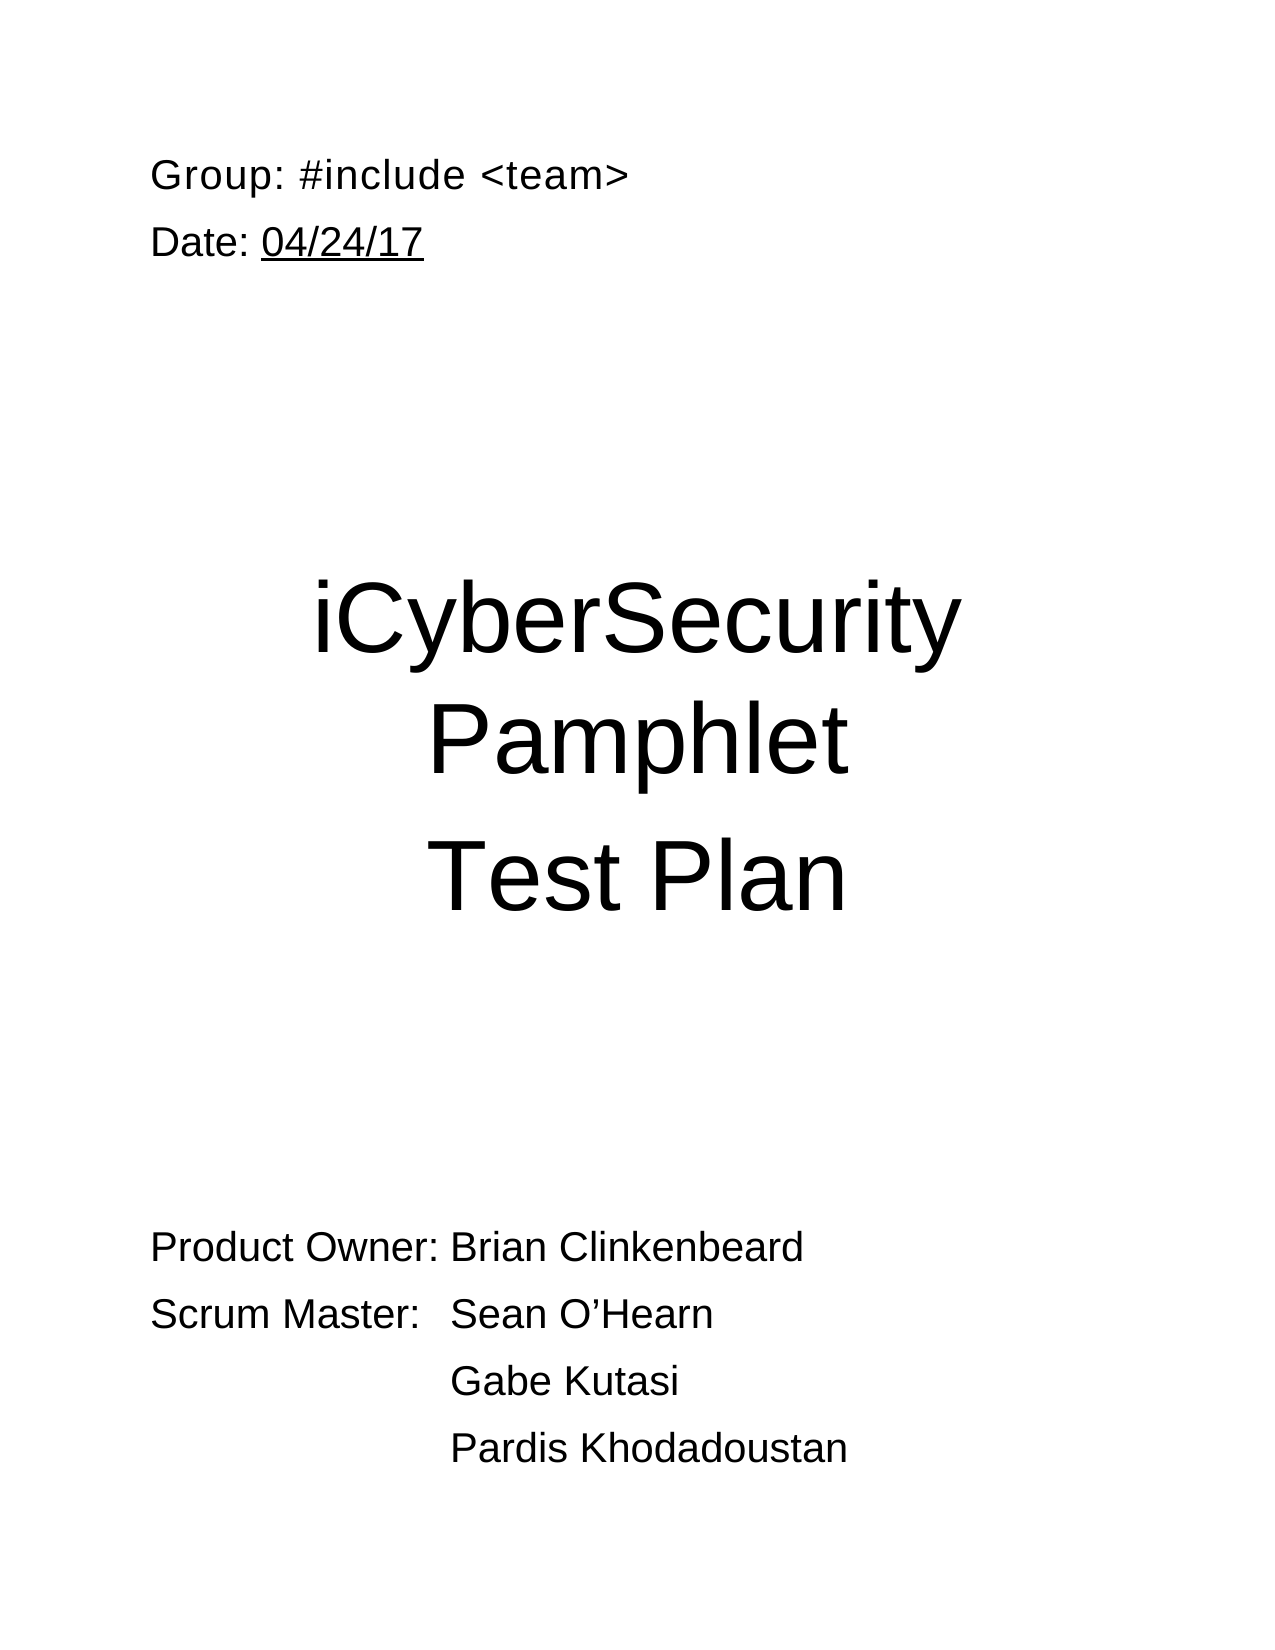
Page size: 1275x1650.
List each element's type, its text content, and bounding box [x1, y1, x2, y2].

text Product Owner: Brian Clinkenbeard [150, 1222, 1125, 1270]
text Gabe Kutasi [375, 1356, 1125, 1404]
text Date: 04/24/17 [150, 217, 1125, 265]
text Test Plan [150, 817, 1125, 932]
text Pardis Khodadoustan [375, 1423, 1125, 1471]
text Scrum Master: Sean O’Hearn [150, 1289, 1125, 1337]
text iCyberSecurity Pamphlet [150, 559, 1125, 794]
subtitle Group: #include <team> [150, 150, 1125, 198]
